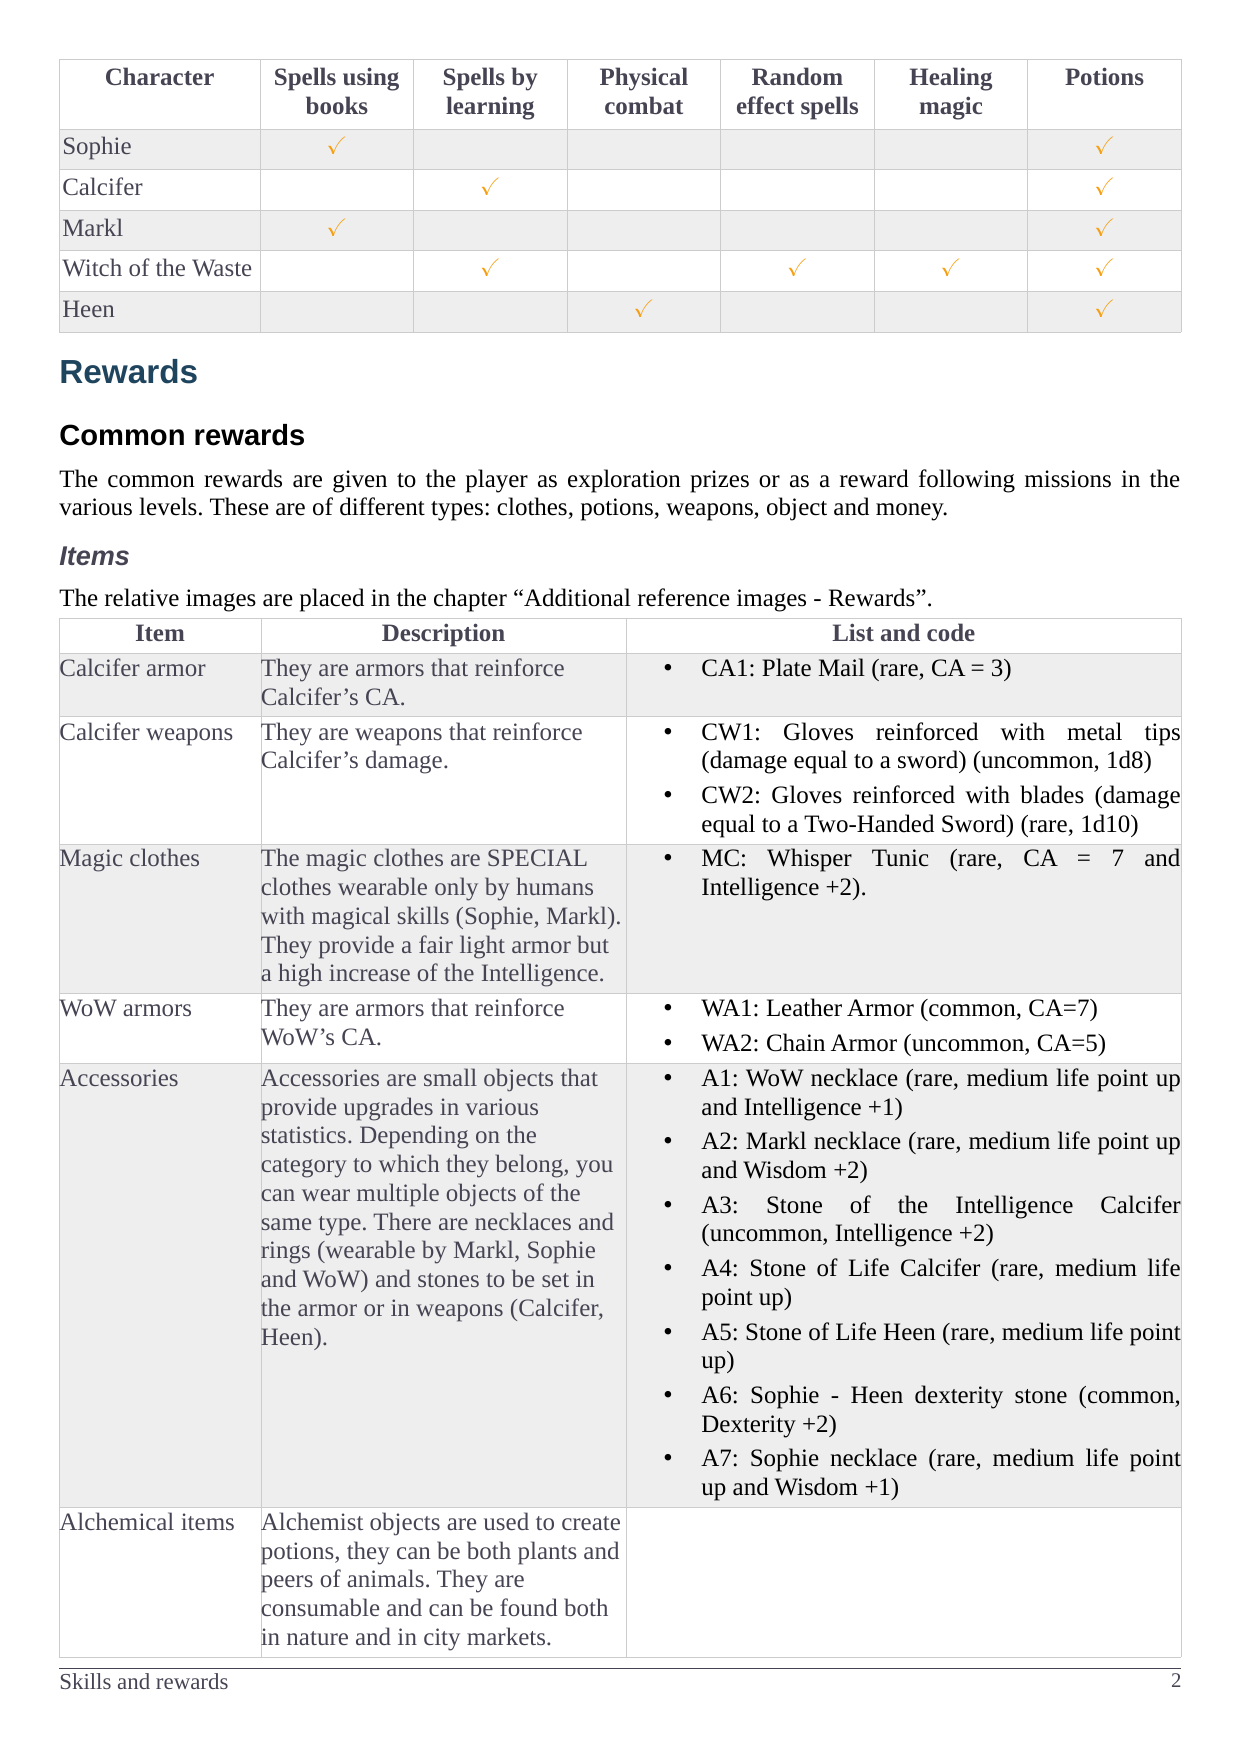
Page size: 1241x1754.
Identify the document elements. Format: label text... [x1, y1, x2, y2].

table_cell They are armors that reinforce Calcifer’s CA. [262, 654, 626, 716]
table_header Random effect spells [721, 60, 874, 128]
table_header Physical combat [568, 60, 720, 128]
table_header Description [262, 619, 626, 653]
table_cell Sophie [60, 130, 260, 169]
table_cell [875, 211, 1027, 250]
subtitle Rewards [59, 352, 1181, 391]
table_cell Witch of the Waste [60, 251, 260, 291]
table_cell [261, 292, 413, 332]
table_cell [721, 170, 874, 210]
table_cell They are weapons that reinforce Calcifer’s damage. [262, 717, 626, 843]
table_header Character [60, 60, 260, 128]
table_cell Accessories are small objects that provide upgrades in various statistics. Depending on the category to which they belong, you can wear multiple objects of the same type. There are necklaces and rings (wearable by Markl, Sophie and WoW) and stones to be set in the armor or in weapons (Calcifer, Heen). [262, 1064, 626, 1507]
table_cell ✓ [261, 130, 413, 169]
table_cell [568, 170, 720, 210]
table_cell ✓ [1028, 130, 1181, 169]
table_cell Magic clothes [60, 845, 261, 993]
table_cell [568, 211, 720, 250]
table_cell Accessories [60, 1064, 261, 1507]
table_cell WA1: Leather Armor (common, CA=7) WA2: Chain Armor (uncommon, CA=5) [627, 994, 1181, 1063]
subtitle Items [59, 540, 1181, 571]
table_cell ✓ [721, 251, 874, 291]
table_cell Markl [60, 211, 260, 250]
table_cell A1: WoW necklace (rare, medium life point up and Intelligence +1) A2: Markl necklace (rare, medium life point up and Wisdom +2) A3: Stone of the Intelligence Calcifer (uncommon, Intelligence +2) A4: Stone of Life Calcifer (rare, medium life point up) A5: Stone of Life Heen (rare, medium life point up) A6: Sophie - Heen dexterity stone (common, Dexterity +2) A7: Sophie necklace (rare, medium life point up and Wisdom +1) [627, 1064, 1181, 1507]
table_cell ✓ [1028, 211, 1181, 250]
table_cell CW1: Gloves reinforced with metal tips (damage equal to a sword) (uncommon, 1d8) CW2: Gloves reinforced with blades (damage equal to a Two-Handed Sword) (rare, 1d10) [627, 717, 1181, 843]
table_cell ✓ [261, 211, 413, 250]
table_cell ✓ [1028, 251, 1181, 291]
table_header Spells by learning [414, 60, 567, 128]
table_header Spells using books [261, 60, 413, 128]
table_cell ✓ [414, 170, 567, 210]
table_header Healing magic [875, 60, 1027, 128]
table_cell Calcifer armor [60, 654, 261, 716]
text The common rewards are given to the player as exploration prizes or as a reward following missions in the various levels. These are of different types: clothes, potions, weapons, object and money. [59, 464, 1181, 521]
table_cell [721, 292, 874, 332]
table_cell Heen [60, 292, 260, 332]
text The relative images are placed in the chapter “Additional reference images - Rewards”. [59, 583, 1181, 612]
table_cell [261, 251, 413, 291]
table_cell ✓ [568, 292, 720, 332]
table_cell [414, 292, 567, 332]
table_cell [414, 211, 567, 250]
table_cell ✓ [1028, 170, 1181, 210]
table_cell [568, 130, 720, 169]
table_cell [414, 130, 567, 169]
subtitle Common rewards [59, 418, 1181, 451]
table_cell Alchemical items [60, 1508, 261, 1657]
table_cell The magic clothes are SPECIAL clothes wearable only by humans with magical skills (Sophie, Markl). They provide a fair light armor but a high increase of the Intelligence. [262, 845, 626, 993]
table_cell ✓ [1028, 292, 1181, 332]
table_cell WoW armors [60, 994, 261, 1063]
table_cell Alchemist objects are used to create potions, they can be both plants and peers of animals. They are consumable and can be found both in nature and in city markets. [262, 1508, 626, 1657]
table_cell [875, 170, 1027, 210]
table_cell MC: Whisper Tunic (rare, CA = 7 and Intelligence +2). [627, 845, 1181, 993]
table_cell [721, 211, 874, 250]
table_cell [875, 292, 1027, 332]
table_cell They are armors that reinforce WoW’s CA. [262, 994, 626, 1063]
table_header List and code [627, 619, 1181, 653]
table_cell [721, 130, 874, 169]
table_cell CA1: Plate Mail (rare, CA = 3) [627, 654, 1181, 716]
table_cell [261, 170, 413, 210]
table_cell Calcifer weapons [60, 717, 261, 843]
table_cell Calcifer [60, 170, 260, 210]
table_cell ✓ [414, 251, 567, 291]
table_header Potions [1028, 60, 1181, 128]
table_header Item [60, 619, 261, 653]
table_cell ✓ [875, 251, 1027, 291]
table_cell [568, 251, 720, 291]
table_cell [627, 1508, 1181, 1657]
table_cell [875, 130, 1027, 169]
